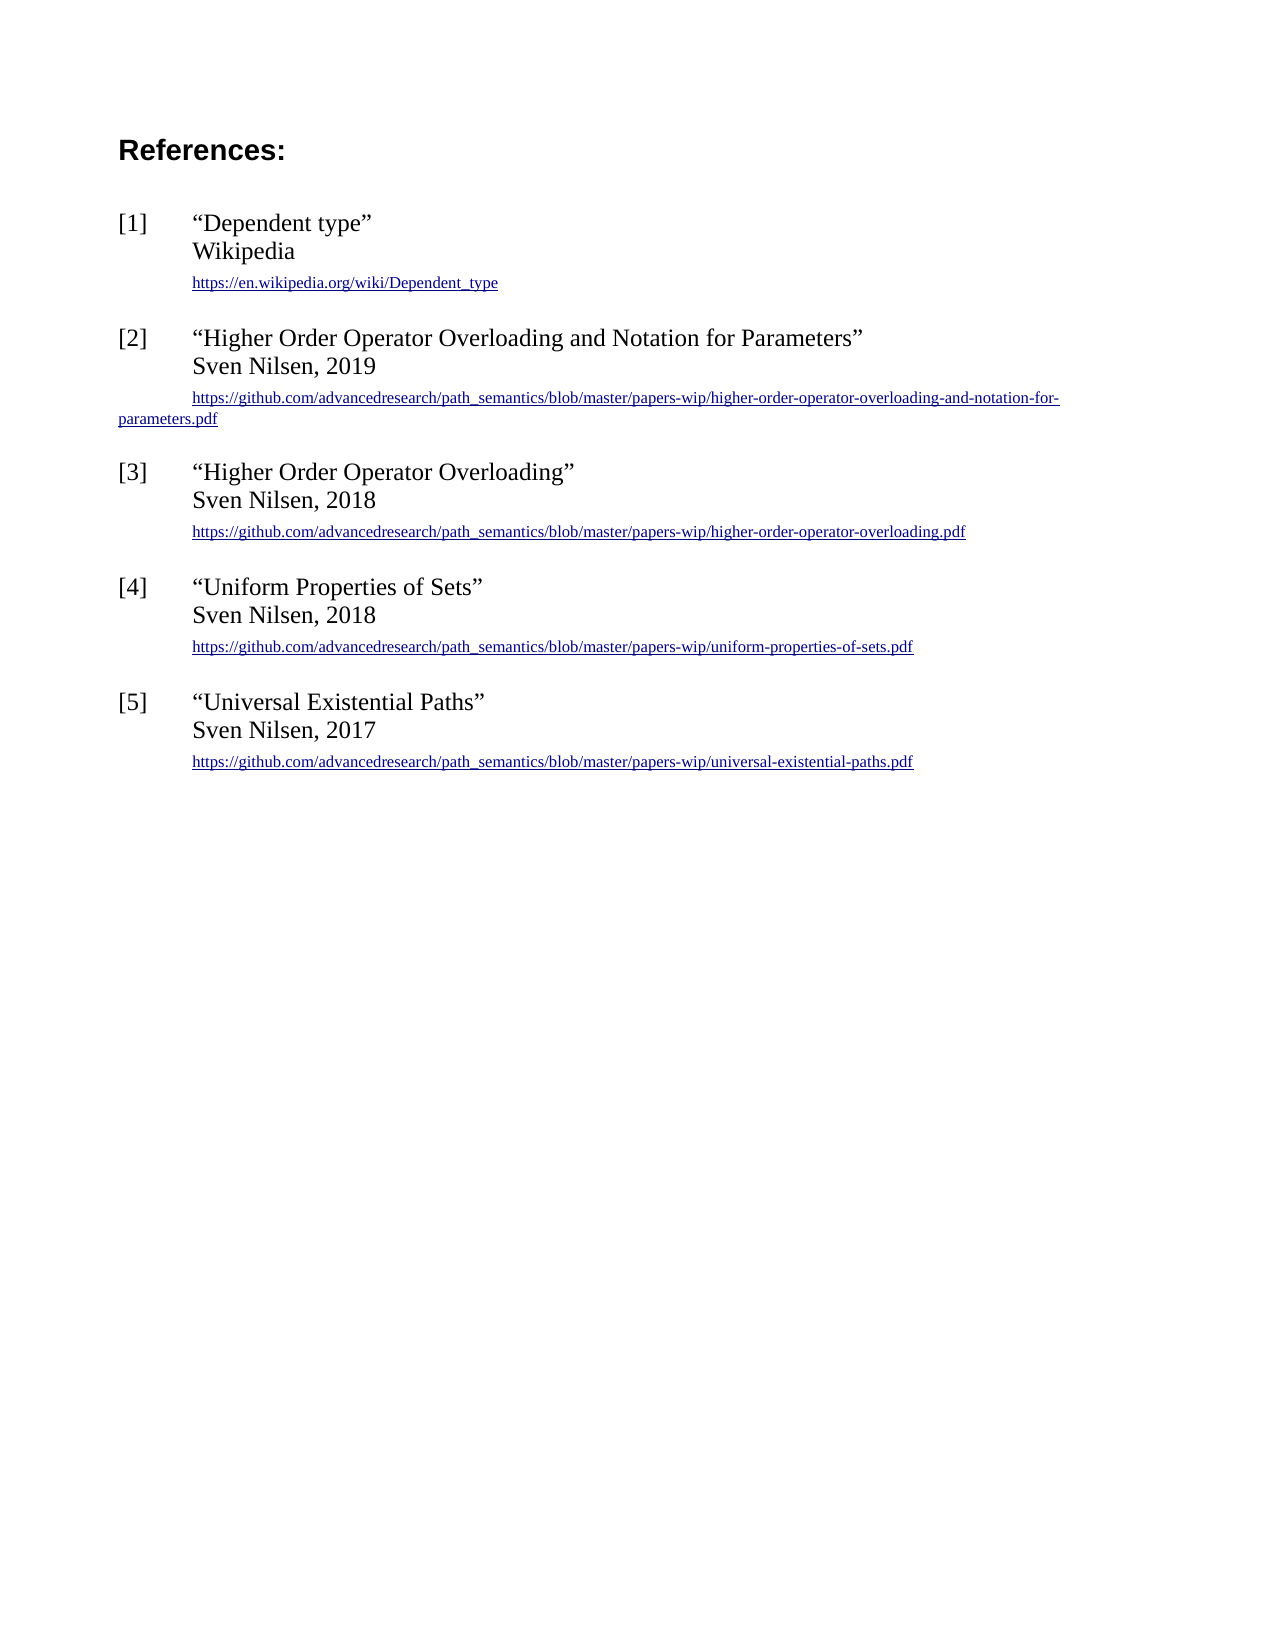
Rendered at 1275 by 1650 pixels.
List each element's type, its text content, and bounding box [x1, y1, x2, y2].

text [3] “Higher Order Operator Overloading” [118, 457, 1157, 486]
text https://github.com/advancedresearch/path_semantics/blob/master/papers-wip/universal-existential-paths.pdf [118, 744, 1157, 773]
text [2] “Higher Order Operator Overloading and Notation for Parameters” [118, 323, 1157, 351]
text Sven Nilsen, 2018 [118, 486, 1157, 514]
text [1] “Dependent type” [118, 208, 1157, 236]
text [5] “Universal Existential Paths” [118, 687, 1157, 716]
text Wikipedia [118, 236, 1157, 265]
text https://github.com/advancedresearch/path_semantics/blob/master/papers-wip/higher-order-operator-overloading.pdf [118, 514, 1157, 543]
subtitle References: [118, 133, 1157, 166]
text Sven Nilsen, 2018 [118, 601, 1157, 629]
text https://github.com/advancedresearch/path_semantics/blob/master/papers-wip/higher-order-operator-overloading-and-notation-for-parameters.pdf [118, 380, 1157, 428]
text Sven Nilsen, 2019 [118, 351, 1157, 380]
text https://github.com/advancedresearch/path_semantics/blob/master/papers-wip/uniform-properties-of-sets.pdf [118, 629, 1157, 658]
text Sven Nilsen, 2017 [118, 716, 1157, 744]
text https://en.wikipedia.org/wiki/Dependent_type [118, 265, 1157, 294]
text [4] “Uniform Properties of Sets” [118, 572, 1157, 601]
